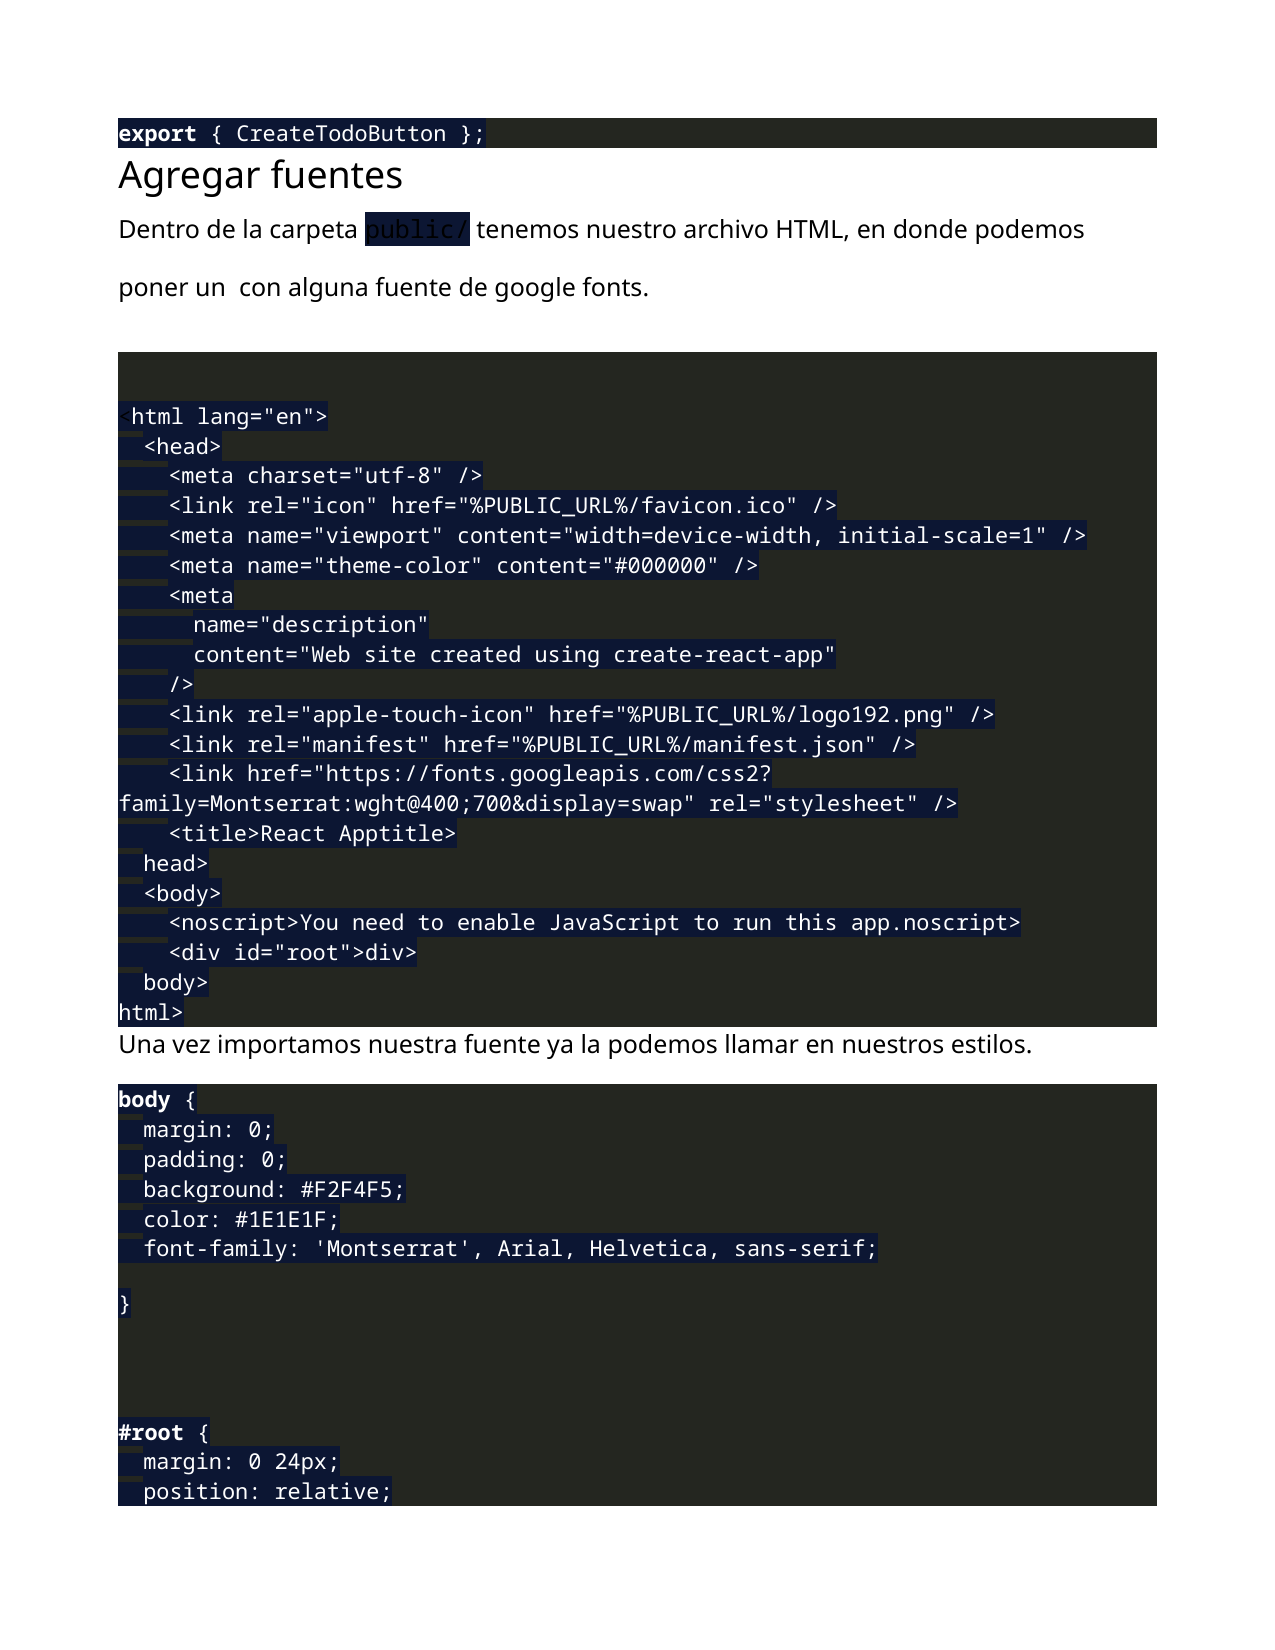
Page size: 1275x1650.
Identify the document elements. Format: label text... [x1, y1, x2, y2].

text Una vez importamos nuestra fuente ya la podemos llamar en nuestros estilos. [118, 1027, 1157, 1061]
text html> [118, 997, 1157, 1027]
text background: #F2F4F5; [118, 1174, 1157, 1203]
text <link rel="manifest" href="%PUBLIC_URL%/manifest.json" /> [118, 729, 1157, 758]
text font-family: 'Montserrat', Arial, Helvetica, sans-serif; [118, 1233, 1157, 1263]
text <meta name="theme-color" content="#000000" /> [118, 550, 1157, 580]
text <html lang="en"> [118, 401, 1157, 431]
text content="Web site created using create-react-app" [118, 639, 1157, 669]
text body> [118, 967, 1157, 997]
text head> [118, 848, 1157, 878]
text /> [118, 669, 1157, 699]
text <meta charset="utf-8" /> [118, 461, 1157, 490]
text <link href="https://fonts.googleapis.com/css2?family=Montserrat:wght@400;700&display=swap" rel="stylesheet" /> [118, 758, 1157, 818]
text <noscript>You need to enable JavaScript to run this app.noscript> [118, 907, 1157, 937]
text position: relative; [118, 1476, 1157, 1506]
text #root { [118, 1417, 1157, 1446]
text <title>React Apptitle> [118, 818, 1157, 848]
text Dentro de la carpeta public/ tenemos nuestro archivo HTML, en donde podemos poner un con alguna fuente de google fonts. [118, 212, 1157, 303]
text <body> [118, 878, 1157, 907]
text } [118, 1288, 1157, 1318]
text <meta name="viewport" content="width=device-width, initial-scale=1" /> [118, 520, 1157, 550]
text name="description" [118, 609, 1157, 639]
text <head> [118, 431, 1157, 461]
text color: #1E1E1F; [118, 1203, 1157, 1233]
text margin: 0; [118, 1114, 1157, 1144]
subtitle Agregar fuentes [118, 148, 1157, 199]
text padding: 0; [118, 1144, 1157, 1174]
text <link rel="apple-touch-icon" href="%PUBLIC_URL%/logo192.png" /> [118, 699, 1157, 729]
text export { CreateTodoButton }; [118, 118, 1157, 148]
text <div id="root">div> [118, 937, 1157, 967]
text margin: 0 24px; [118, 1446, 1157, 1476]
text body { [118, 1084, 1157, 1114]
text <meta [118, 580, 1157, 609]
text <link rel="icon" href="%PUBLIC_URL%/favicon.ico" /> [118, 490, 1157, 520]
